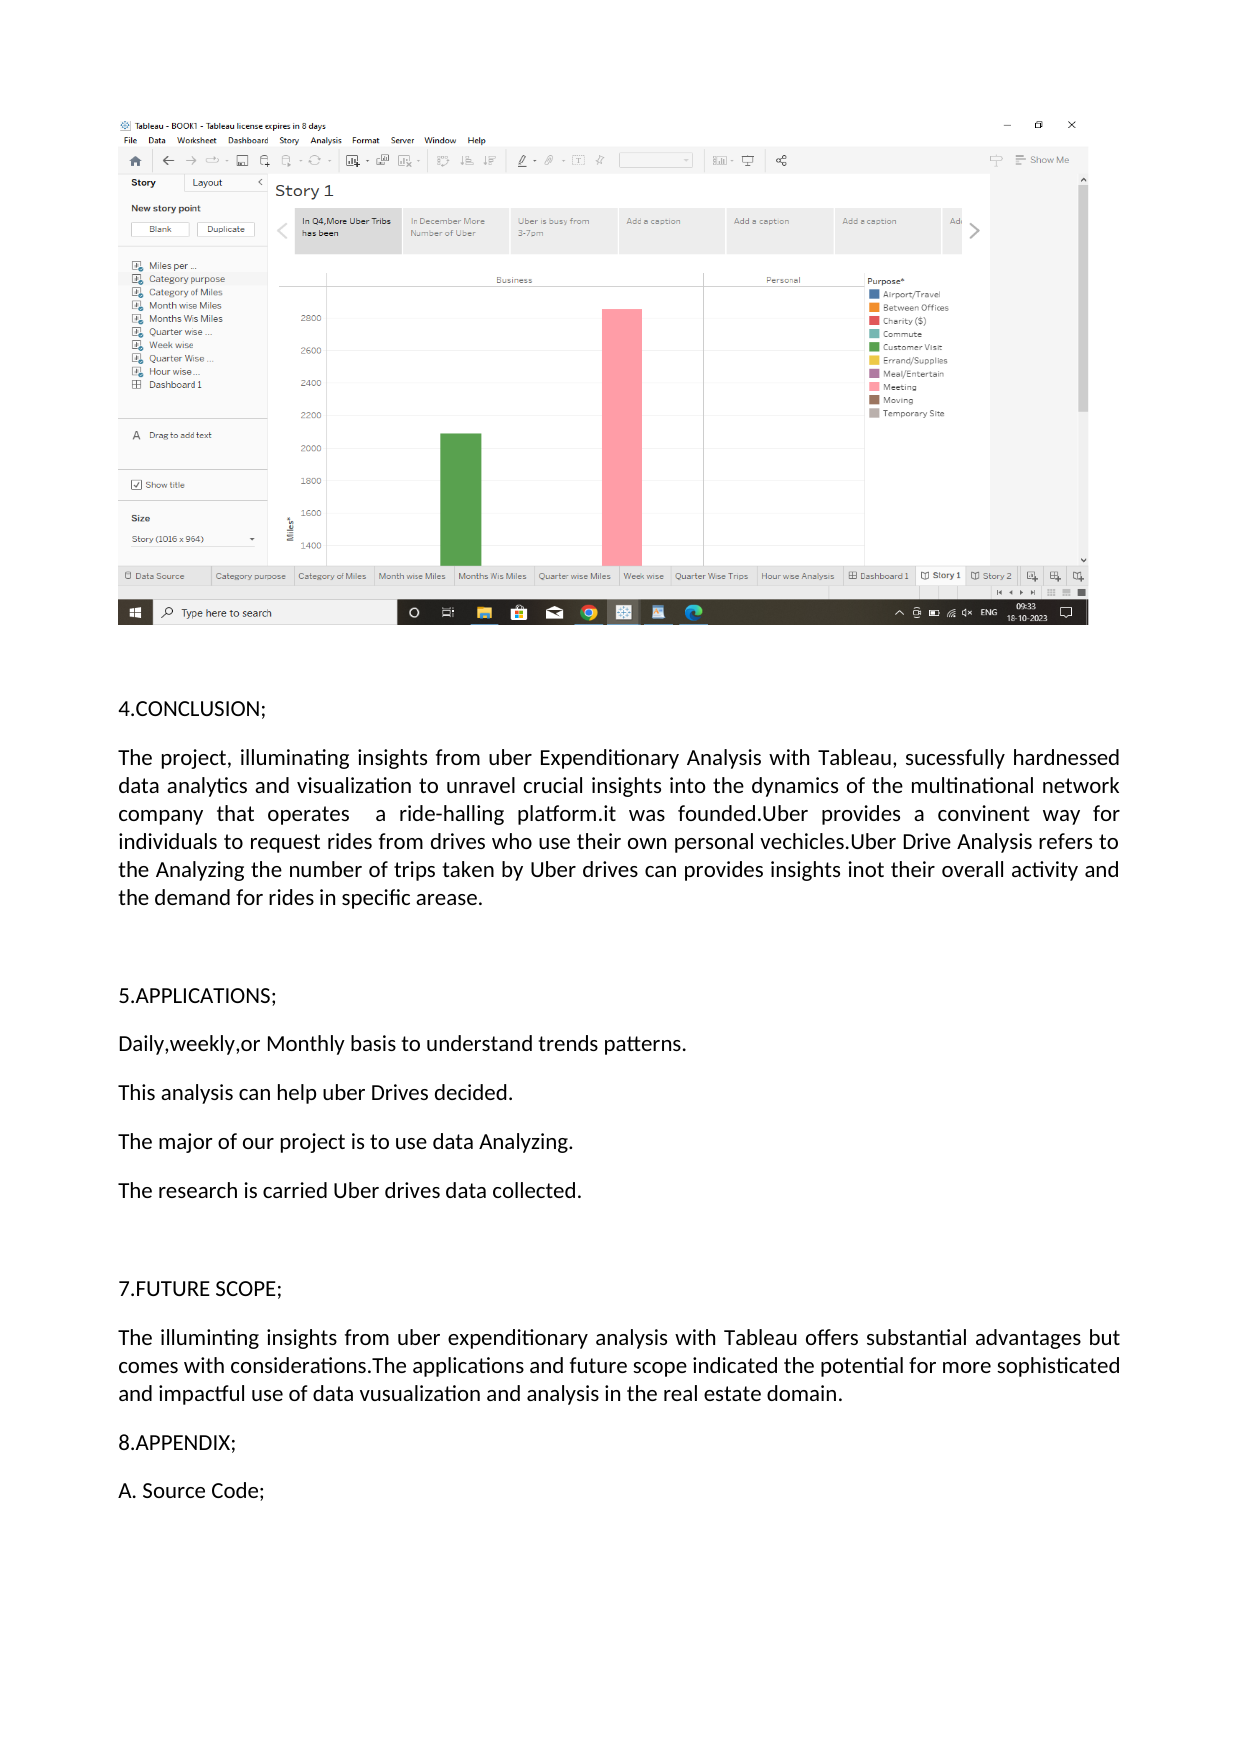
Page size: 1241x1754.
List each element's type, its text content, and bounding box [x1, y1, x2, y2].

text Daily,weekly,or Monthly basis to understand trends patterns. [118, 1029, 1122, 1058]
text This analysis can help uber Drives decided. [118, 1078, 1122, 1106]
text A. Source Code; [118, 1476, 1122, 1504]
text 7.FUTURE SCOPE; [118, 1274, 1122, 1302]
text The project, illuminating insights from uber Expenditionary Analysis with Tableau, sucessfully hardnessed data analytics and visualization to unravel crucial insights into the dynamics of the multinational network company that operates a ride-halling platform.it was founded.Uber provides a convinent way for individuals to request rides from drives who use their own personal vechicles.Uber Drive Analysis refers to the Analyzing the number of trips taken by Uber drives can provides insights inot their overall activity and the demand for rides in specific arease. [118, 743, 1122, 911]
text 8.APPENDIX; [118, 1428, 1122, 1456]
text 5.APPLICATIONS; [118, 981, 1122, 1009]
text The illuminting insights from uber expenditionary analysis with Tableau offers substantial advantages but comes with considerations.The applications and future scope indicated the potential for more sophisticated and impactful use of data vusualization and analysis in the real estate domain. [118, 1323, 1122, 1407]
text The research is carried Uber drives data collected. [118, 1176, 1122, 1204]
text The major of our project is to use data Analyzing. [118, 1127, 1122, 1155]
text 4.CONCLUSION; [118, 694, 1122, 722]
